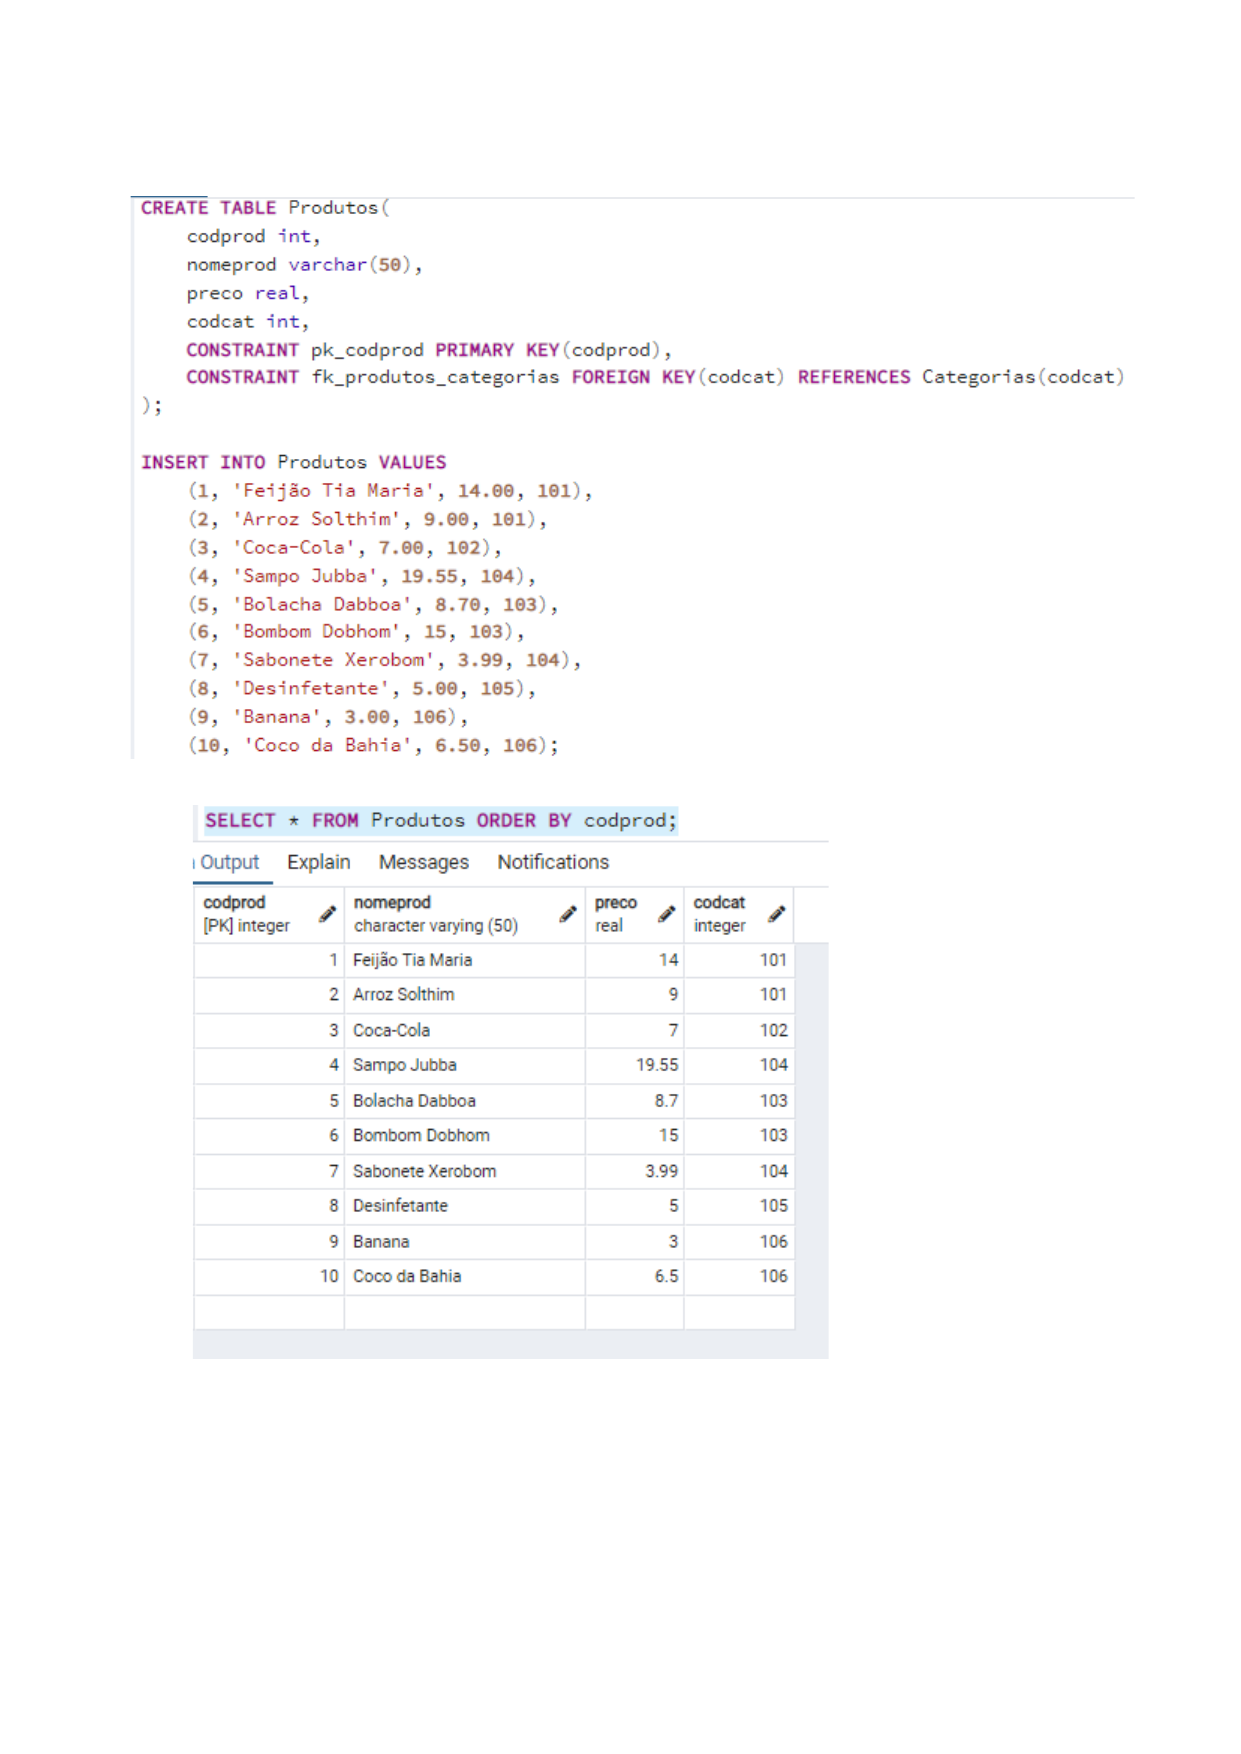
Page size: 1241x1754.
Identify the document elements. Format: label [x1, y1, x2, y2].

picture [192, 805, 829, 1359]
picture [130, 196, 1135, 759]
